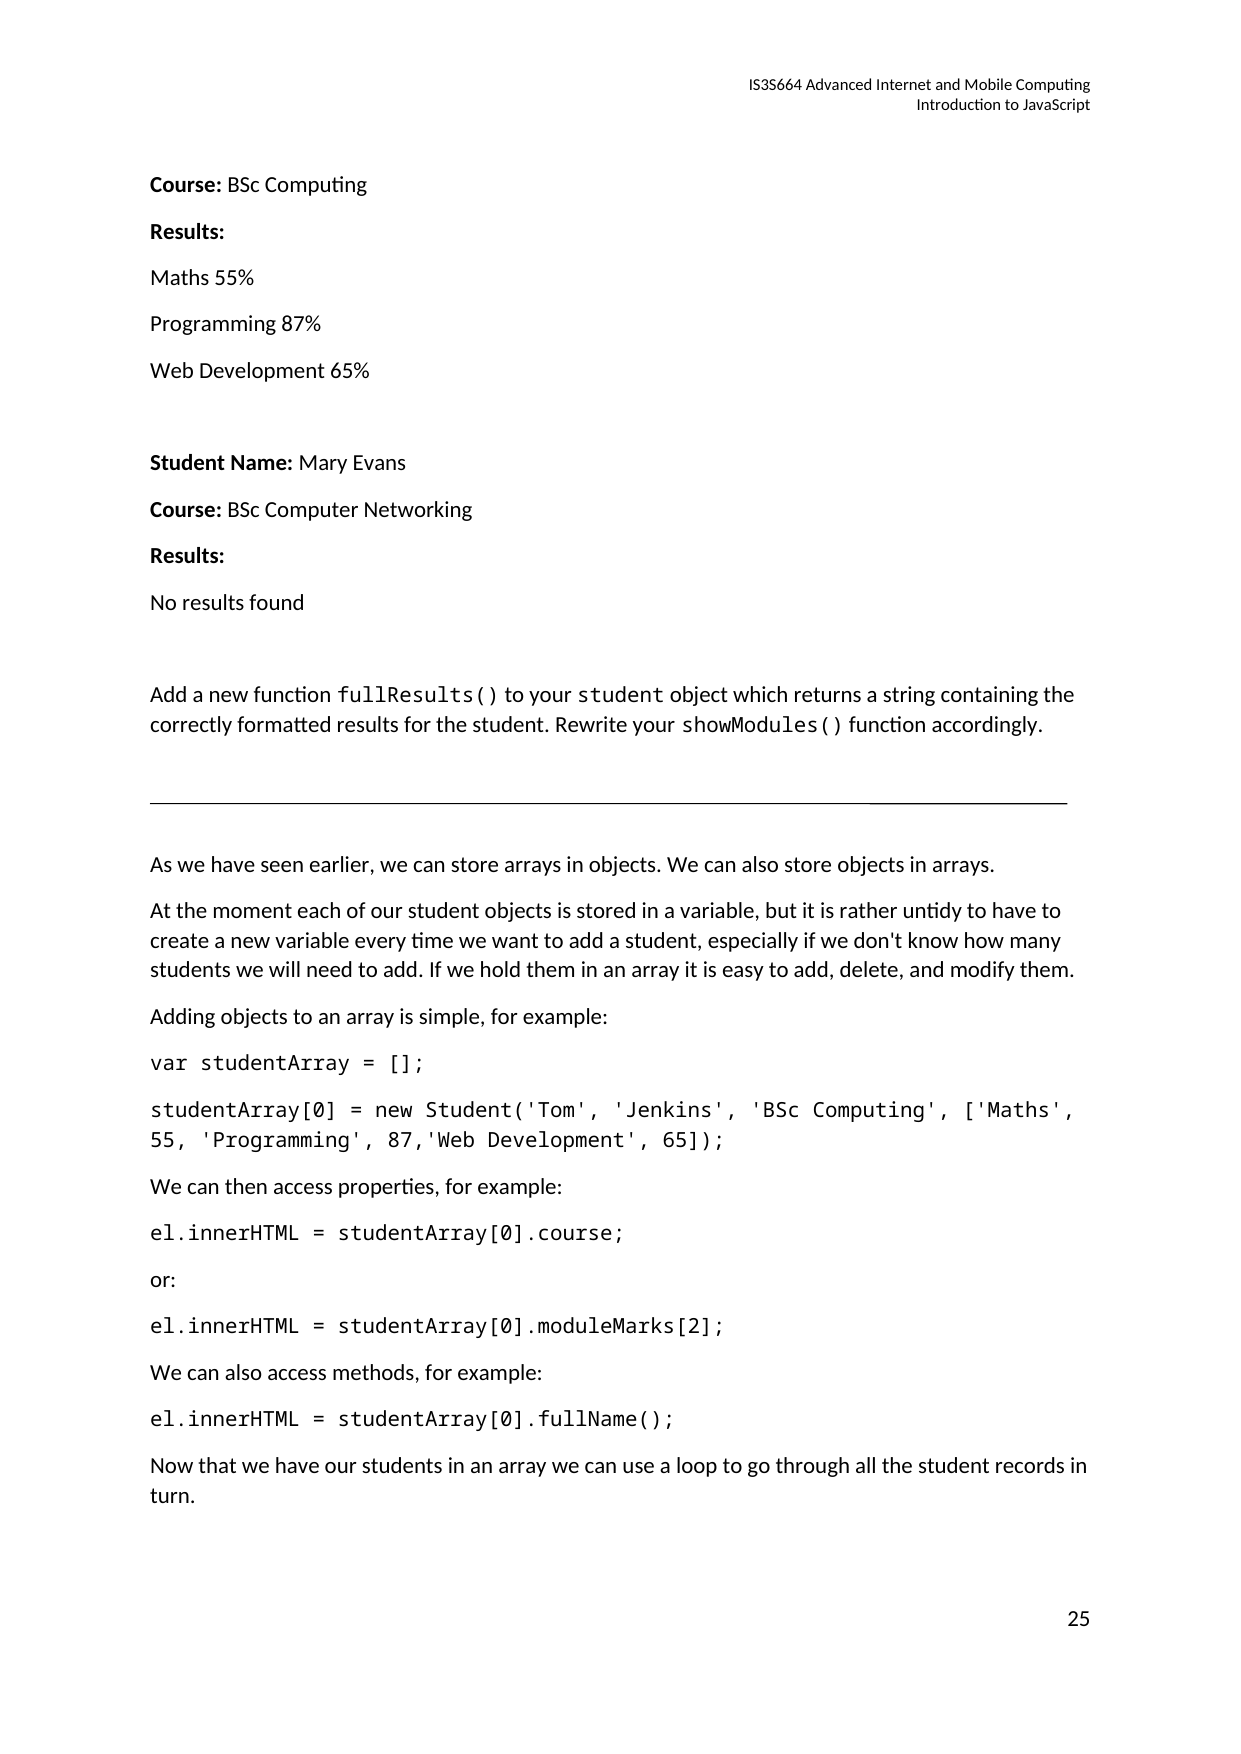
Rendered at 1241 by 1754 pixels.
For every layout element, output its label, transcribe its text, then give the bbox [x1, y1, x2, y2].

text Adding objects to an array is simple, for example: [150, 1002, 1090, 1030]
text Course: BSc Computer Networking [150, 495, 1090, 523]
text or: [150, 1265, 1090, 1293]
text var studentArray = []; [150, 1048, 1090, 1077]
text Now that we have our students in an array we can use a loop to go through all the student records in turn. [150, 1451, 1090, 1509]
text Student Name: Mary Evans [150, 448, 1090, 477]
text Add a new function fullResults() to your student object which returns a string containing the correctly formatted results for the student. Rewrite your showModules() function accordingly. [150, 680, 1090, 739]
text No results found [150, 588, 1090, 616]
text studentArray[0] = new Student('Tom', 'Jenkins', 'BSc Computing', ['Maths', 55, 'Programming', 87,'Web Development', 65]); [150, 1095, 1090, 1154]
text Activity [150, 1527, 1090, 1555]
text Results: [150, 541, 1090, 569]
text We can also access methods, for example: [150, 1358, 1090, 1386]
text Results: [150, 217, 1090, 245]
text Web Development 65% [150, 356, 1090, 384]
text We can then access properties, for example: [150, 1172, 1090, 1200]
text Maths 55% [150, 263, 1090, 291]
text Course: BSc Computing [150, 170, 1090, 198]
text Programming 87% [150, 309, 1090, 337]
text At the moment each of our student objects is stored in a variable, but it is rather untidy to have to create a new variable every time we want to add a student, especially if we don't know how many students we will need to add. If we hold them in an array it is easy to add, delete, and modify them. [150, 896, 1090, 984]
text el.innerHTML = studentArray[0].fullName(); [150, 1404, 1090, 1433]
text el.innerHTML = studentArray[0].course; [150, 1218, 1090, 1247]
text As we have seen earlier, we can store arrays in objects. We can also store objects in arrays. [150, 850, 1090, 878]
text el.innerHTML = studentArray[0].moduleMarks[2]; [150, 1311, 1090, 1340]
